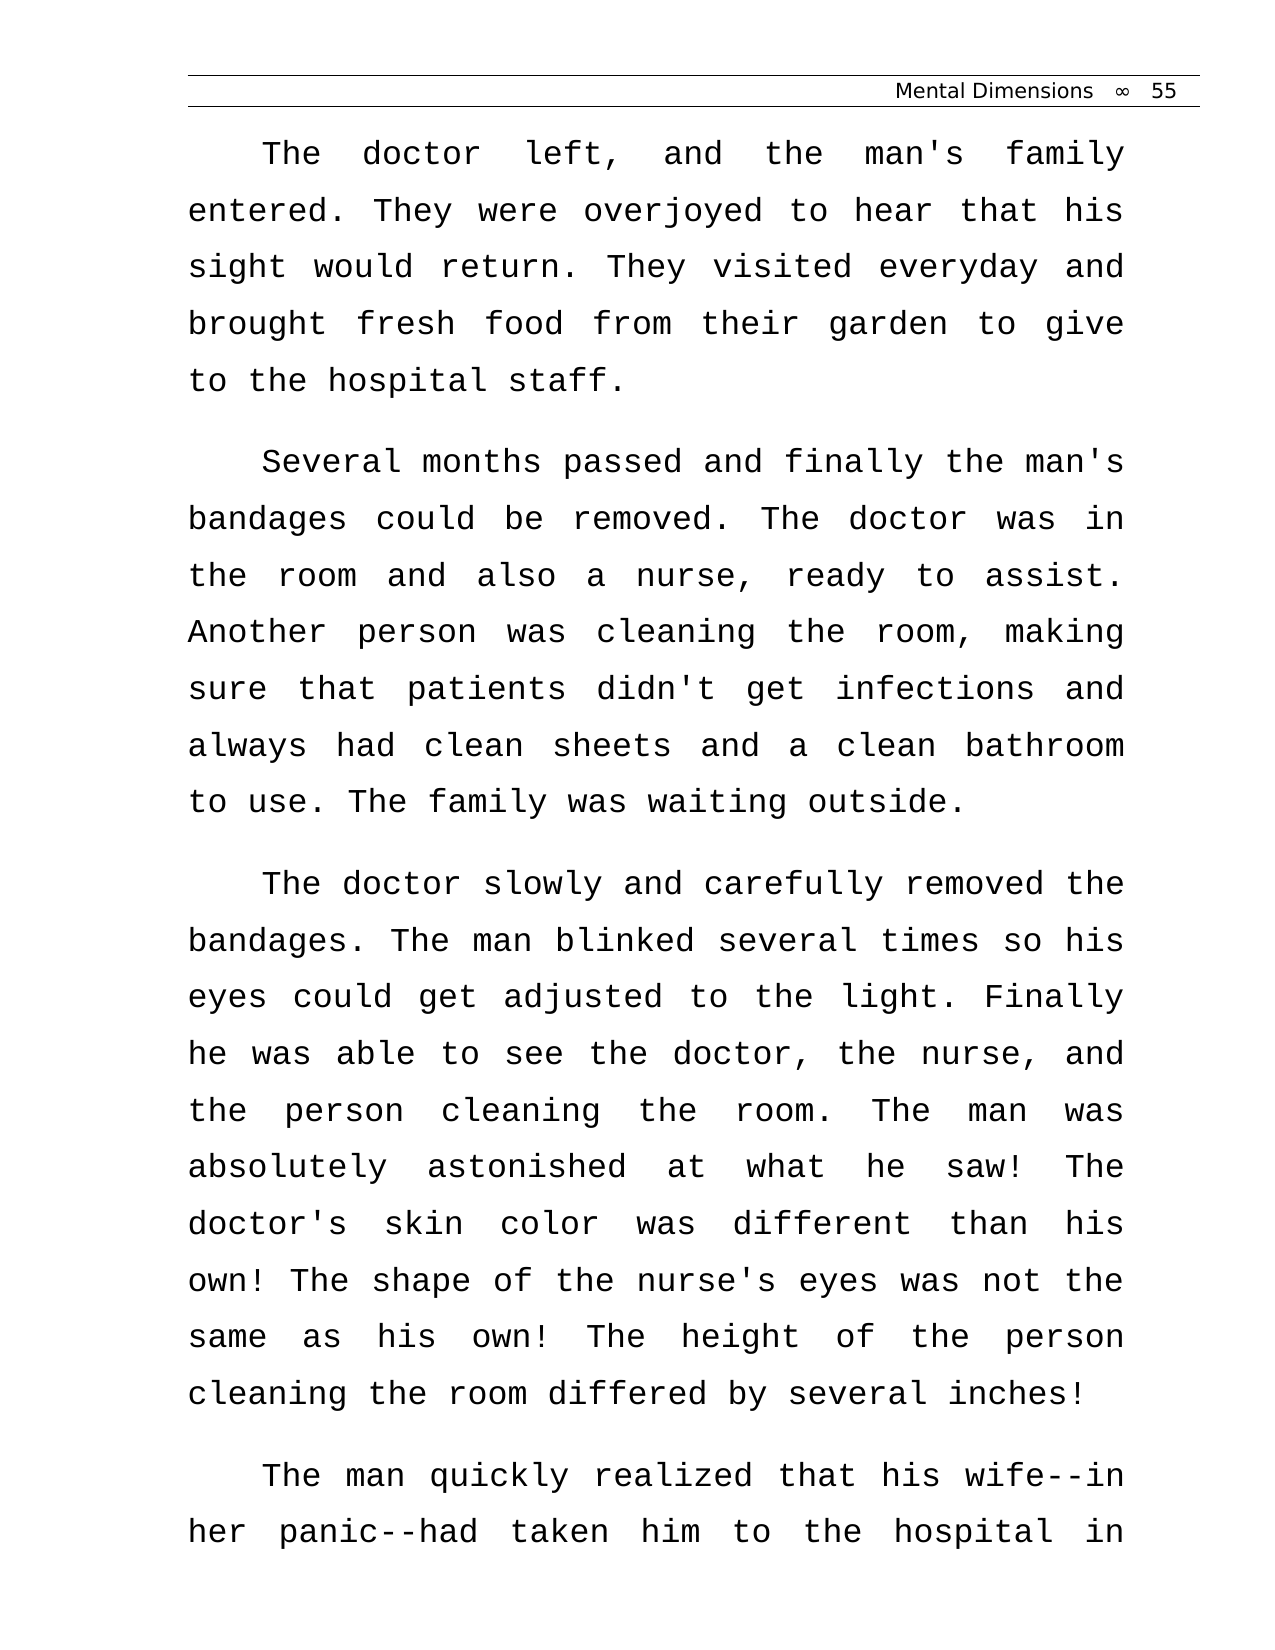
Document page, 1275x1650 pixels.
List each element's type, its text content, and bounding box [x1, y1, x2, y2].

text Several months passed and finally the man's bandages could be removed. The doctor was in the room and also a nurse, ready to assist. Another person was cleaning the room, making sure that patients didn't get infections and always had clean sheets and a clean bathroom to use. The family was waiting outside. [187, 445, 1125, 823]
text The doctor left, and the man's family entered. They were overjoyed to hear that his sight would return. They visited everyday and brought fresh food from their garden to give to the hospital staff. [187, 137, 1125, 401]
text The doctor slowly and carefully removed the bandages. The man blinked several times so his eyes could get adjusted to the light. Finally he was able to see the doctor, the nurse, and the person cleaning the room. The man was absolutely astonished at what he saw! The doctor's skin color was different than his own! The shape of the nurse's eyes was not the same as his own! The height of the person cleaning the room differed by several inches! [187, 867, 1125, 1414]
text The man quickly realized that his wife--in her panic--had taken him to the hospital in [187, 1458, 1125, 1553]
